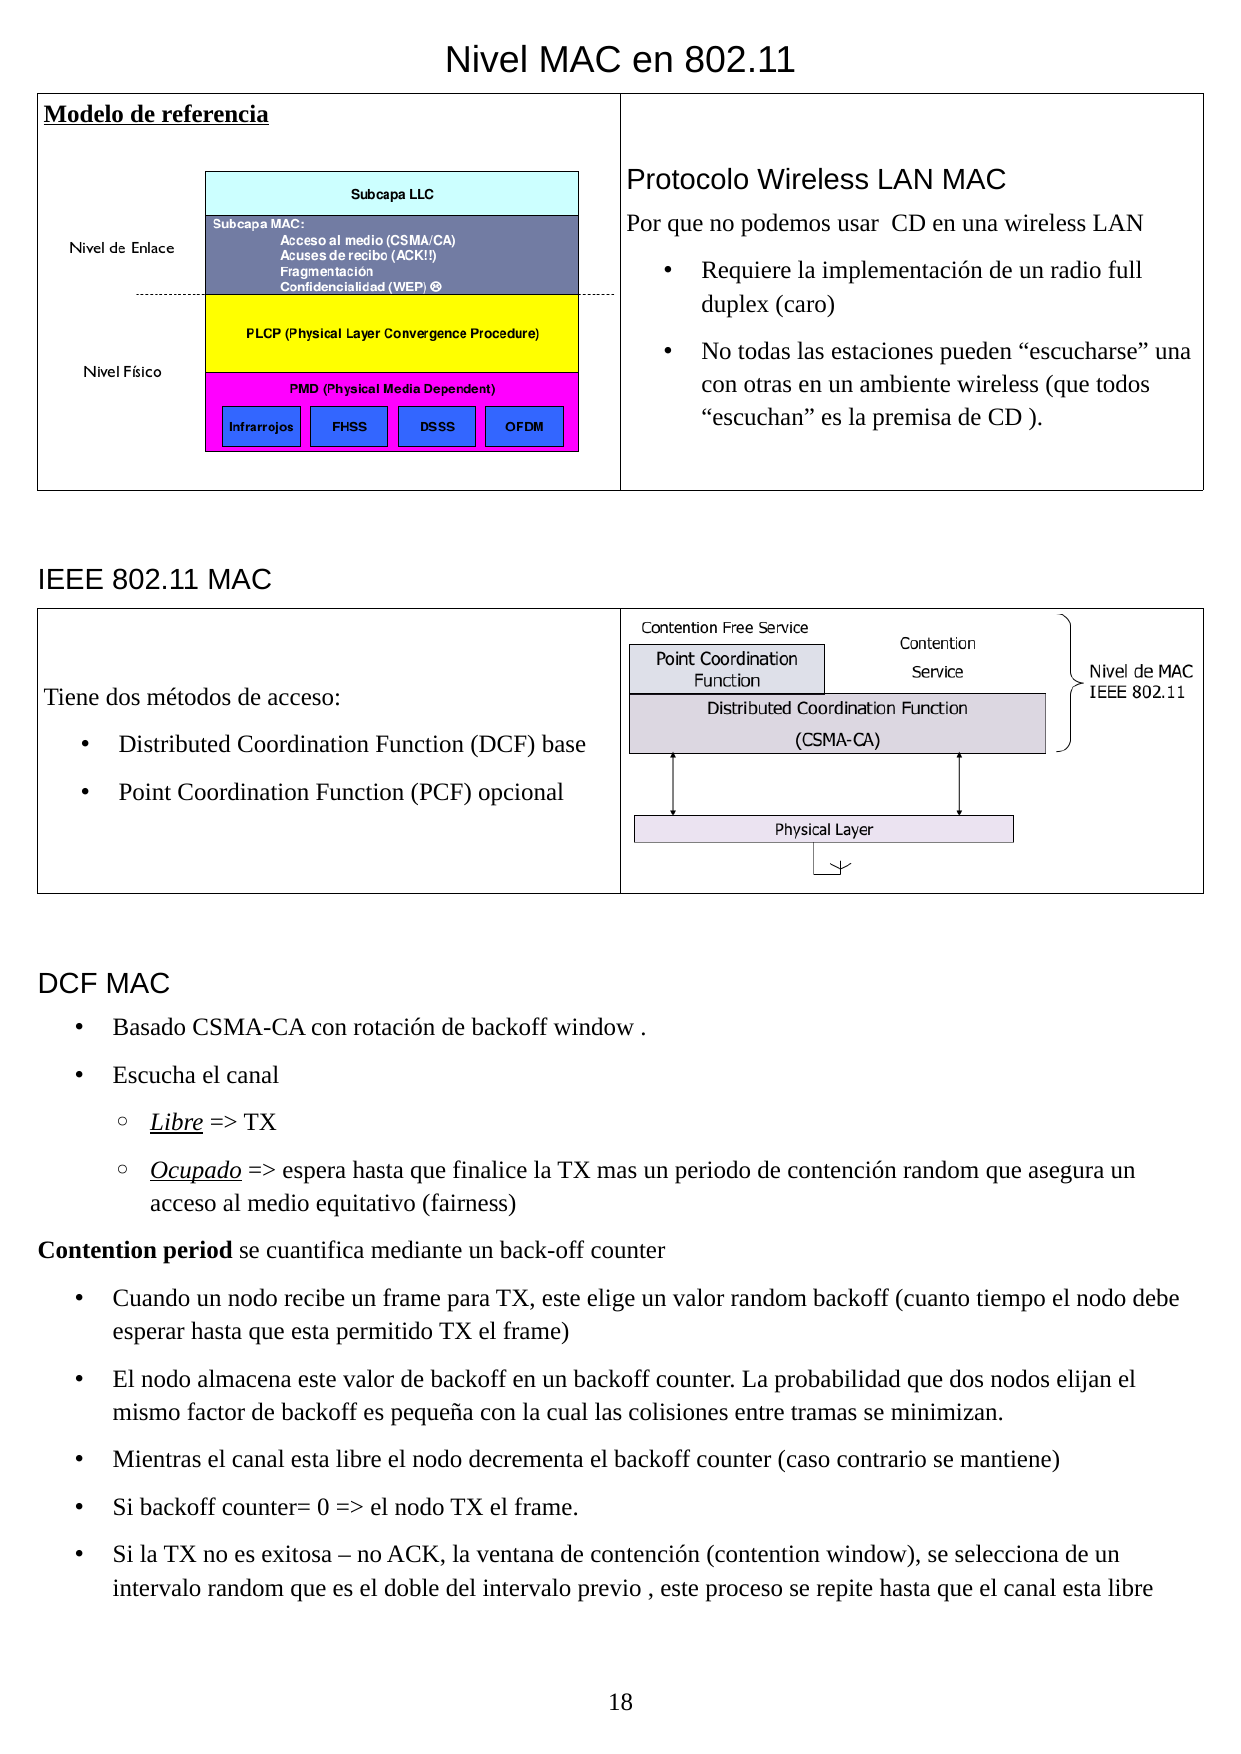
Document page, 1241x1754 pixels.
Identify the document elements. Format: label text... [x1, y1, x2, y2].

picture [626, 614, 1198, 888]
list Cuando un nodo recibe un frame para TX, este elige un valor random backoff (cuanto tiempo el nodo debe esperar hasta que esta permitido TX el frame) [75, 1283, 1203, 1345]
table_header Protocolo Wireless LAN MAC Por que no podemos usar CD en una wireless LAN Requiere la implementación de un radio full duplex (caro) No todas las estaciones pueden “escucharse” una con otras en un ambiente wireless (que todos “escuchan” es la premisa de CD ). [621, 94, 1203, 489]
list Si la TX no es exitosa – no ACK, la ventana de contención (contention window), se selecciona de un intervalo random que es el doble del intervalo previo , este proceso se repite hasta que el canal esta libre [75, 1539, 1203, 1601]
list Escucha el canal [75, 1060, 1203, 1088]
subtitle IEEE 802.11 MAC [37, 562, 1203, 596]
table_header Tiene dos métodos de acceso: Distributed Coordination Function (DCF) base Point Coordination Function (PCF) opcional [38, 609, 620, 893]
text Contention period se cuantifica mediante un back-off counter [37, 1236, 1203, 1264]
table_header [621, 609, 1203, 893]
list Mientras el canal esta libre el nodo decrementa el backoff counter (caso contrario se mantiene) [75, 1444, 1203, 1473]
subtitle DCF MAC [37, 966, 1203, 999]
list Basado CSMA-CA con rotación de backoff window . [75, 1012, 1203, 1041]
picture [43, 146, 615, 470]
list Ocupado => espera hasta que finalice la TX mas un periodo de contención random que asegura un acceso al medio equitativo (fairness) [112, 1155, 1203, 1217]
list Si backoff counter= 0 => el nodo TX el frame. [75, 1492, 1203, 1521]
subtitle Nivel MAC en 802.11 [37, 37, 1203, 81]
list Libre => TX [112, 1107, 1203, 1136]
table_header Modelo de referencia [38, 94, 620, 489]
list El nodo almacena este valor de backoff en un backoff counter. La probabilidad que dos nodos elijan el mismo factor de backoff es pequeña con la cual las colisiones entre tramas se minimizan. [75, 1364, 1203, 1426]
